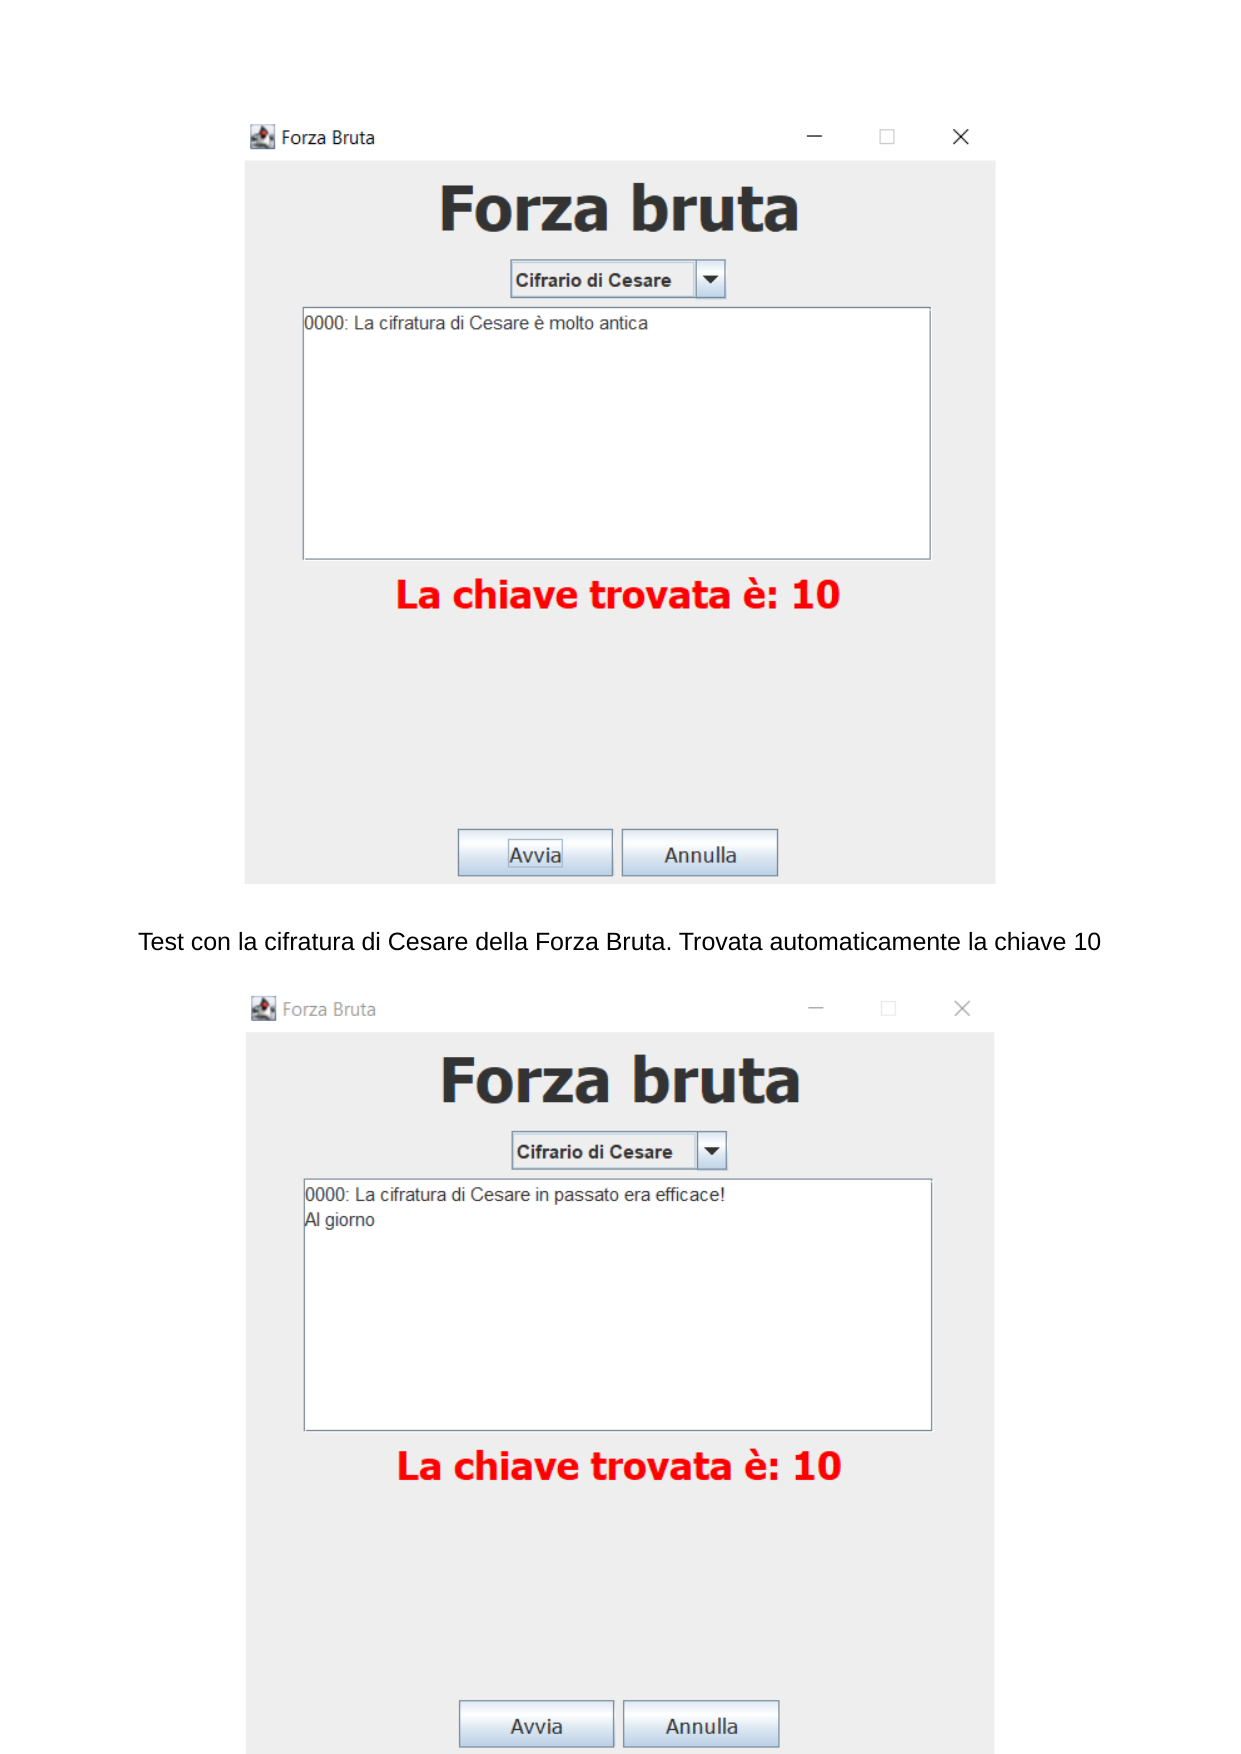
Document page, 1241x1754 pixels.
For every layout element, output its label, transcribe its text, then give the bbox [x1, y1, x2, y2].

text Test con la cifratura di Cesare della Forza Bruta. Trovata automaticamente la chiave 10 [118, 927, 1122, 956]
picture [245, 991, 995, 1754]
picture [244, 118, 996, 884]
